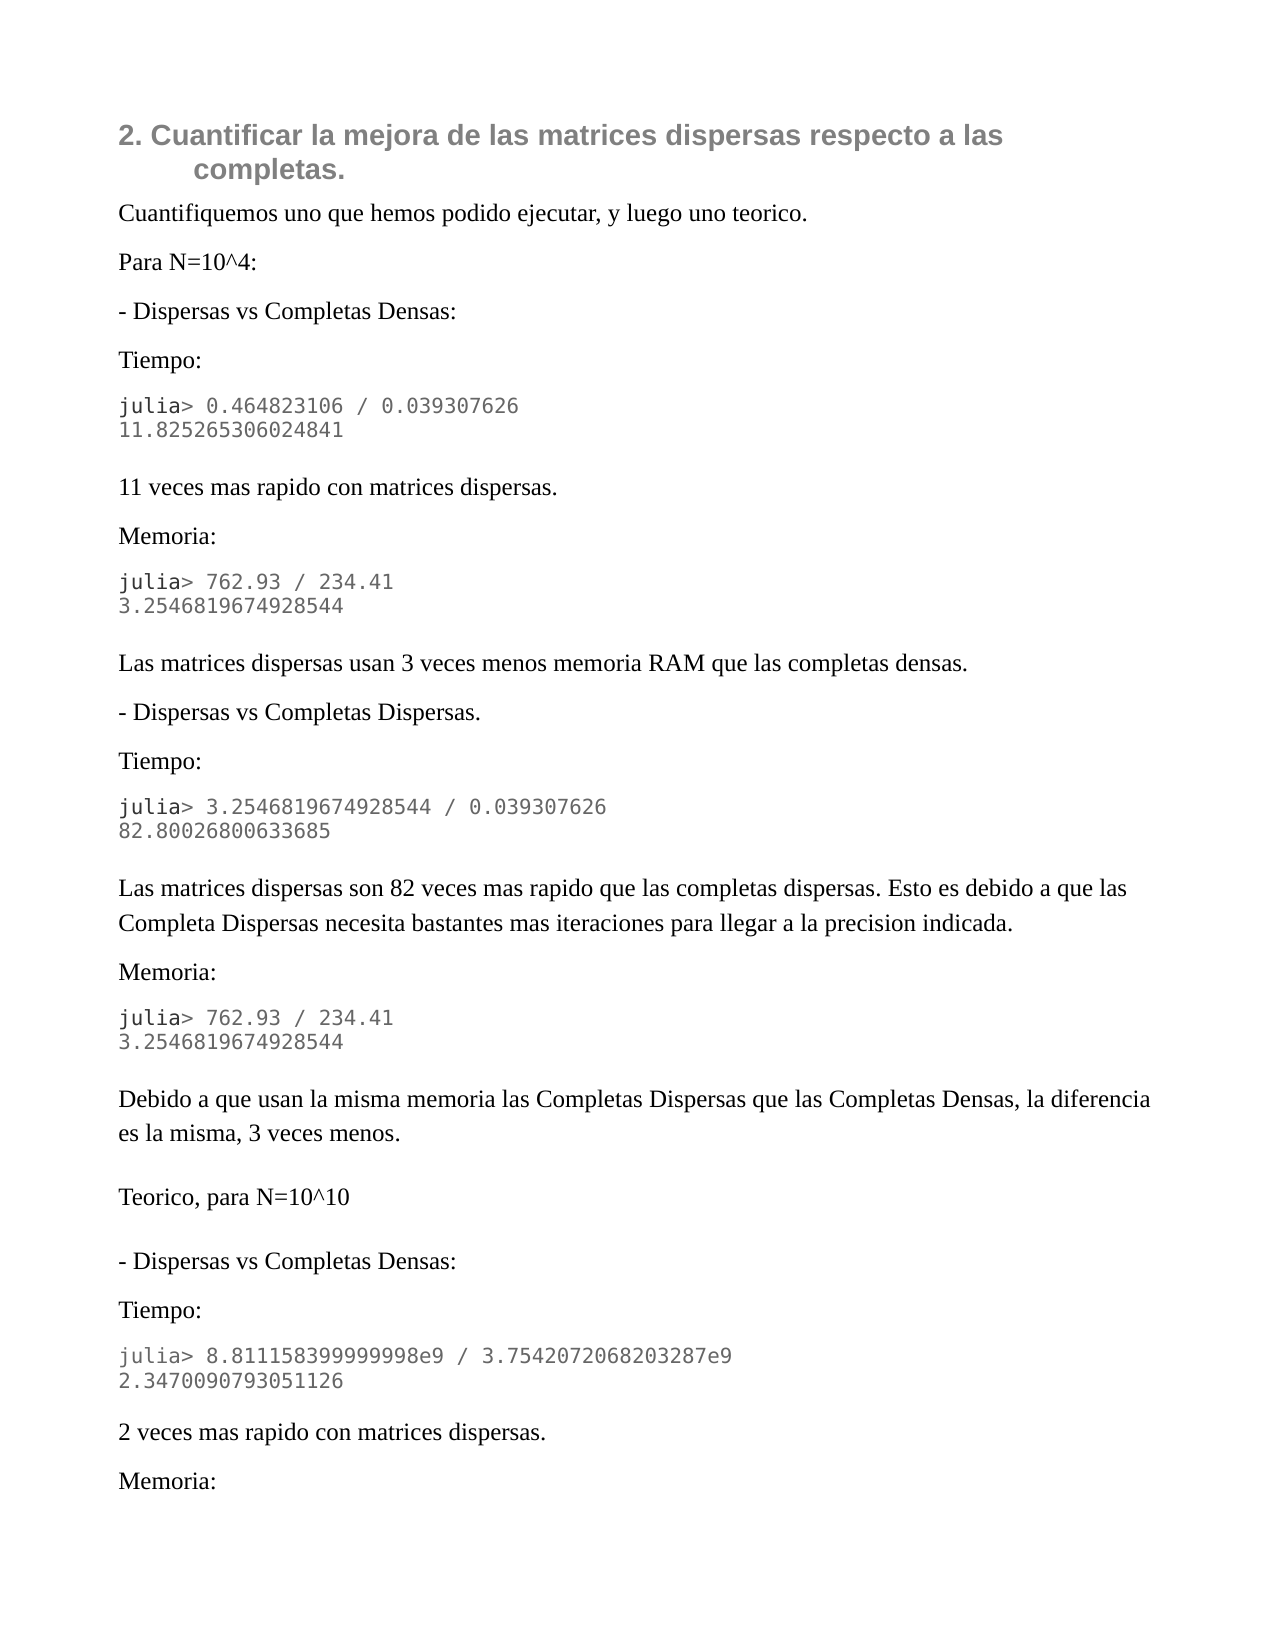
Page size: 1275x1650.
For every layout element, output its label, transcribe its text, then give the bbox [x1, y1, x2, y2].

text Las matrices dispersas son 82 veces mas rapido que las completas dispersas. Esto es debido a que las Completa Dispersas necesita bastantes mas iteraciones para llegar a la precision indicada. [118, 873, 1157, 937]
text Memoria: [118, 521, 1157, 550]
text Tiempo: [118, 1295, 1157, 1324]
text 82.80026800633685 [118, 819, 1157, 844]
text julia> 762.93 / 234.41 [118, 570, 1157, 594]
text julia> 8.811158399999998e9 / 3.7542072068203287e9 [118, 1344, 1157, 1369]
text 3.2546819674928544 [118, 594, 1157, 619]
text Las matrices dispersas usan 3 veces menos memoria RAM que las completas densas. [118, 648, 1157, 677]
text Tiempo: [118, 345, 1157, 374]
text 2 veces mas rapido con matrices dispersas. [118, 1417, 1157, 1446]
text Para N=10^4: [118, 247, 1157, 276]
text julia> 0.464823106 / 0.039307626 [118, 394, 1157, 418]
text Teorico, para N=10^10 [118, 1182, 1157, 1211]
text 2.3470090793051126 [118, 1369, 1157, 1393]
text Memoria: [118, 1466, 1157, 1495]
text julia> 3.2546819674928544 / 0.039307626 [118, 795, 1157, 819]
text - Dispersas vs Completas Dispersas. [118, 697, 1157, 726]
text Debido a que usan la misma memoria las Completas Dispersas que las Completas Densas, la diferencia es la misma, 3 veces menos. [118, 1084, 1157, 1147]
text 11 veces mas rapido con matrices dispersas. [118, 472, 1157, 501]
text julia> 762.93 / 234.41 [118, 1006, 1157, 1030]
subtitle 2. Cuantificar la mejora de las matrices dispersas respecto a las completas. [118, 118, 1157, 185]
text Cuantifiquemos uno que hemos podido ejecutar, y luego uno teorico. [118, 198, 1157, 226]
text Tiempo: [118, 746, 1157, 775]
text 3.2546819674928544 [118, 1030, 1157, 1054]
text - Dispersas vs Completas Densas: [118, 1246, 1157, 1275]
text Memoria: [118, 957, 1157, 986]
text 11.825265306024841 [118, 418, 1157, 442]
text - Dispersas vs Completas Densas: [118, 296, 1157, 324]
